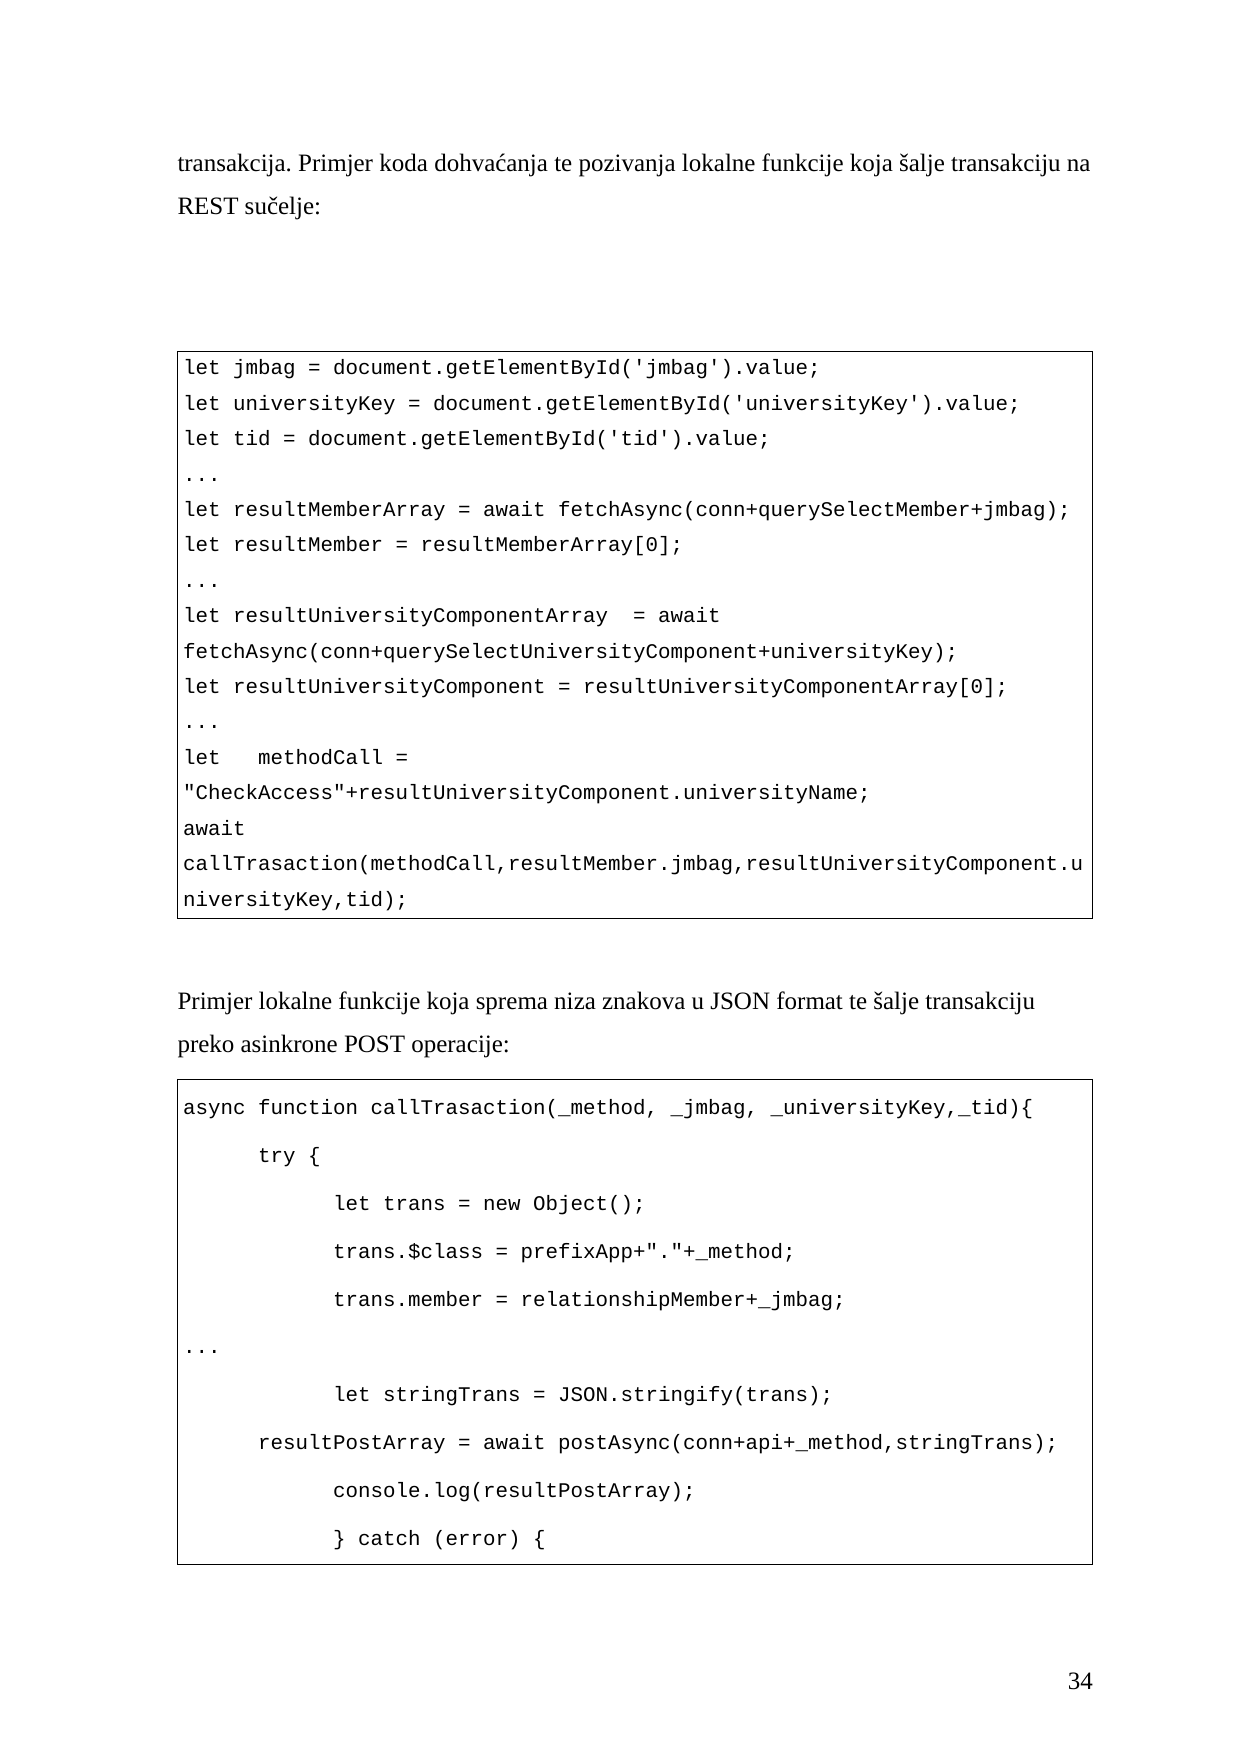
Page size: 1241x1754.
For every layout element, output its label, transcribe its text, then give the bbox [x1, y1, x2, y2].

text transakcija. Primjer koda dohvaćanja te pozivanja lokalne funkcije koja šalje transakciju na REST sučelje: [177, 148, 1092, 219]
table_header async function callTrasaction(_method, _jmbag, _universityKey,_tid){ try { let trans = new Object(); trans.$class = prefixApp+"."+_method; trans.member = relationshipMember+_jmbag; ... let stringTrans = JSON.stringify(trans); resultPostArray = await postAsync(conn+api+_method,stringTrans); console.log(resultPostArray); } catch (error) { [178, 1080, 1092, 1564]
table_header let jmbag = document.getElementById('jmbag').value; let universityKey = document.getElementById('universityKey').value; let tid = document.getElementById('tid').value; ... let resultMemberArray = await fetchAsync(conn+querySelectMember+jmbag); let resultMember = resultMemberArray[0]; ... let resultUniversityComponentArray = await fetchAsync(conn+querySelectUniversityComponent+universityKey); let resultUniversityComponent = resultUniversityComponentArray[0]; ... let methodCall = "CheckAccess"+resultUniversityComponent.universityName; await callTrasaction(methodCall,resultMember.jmbag,resultUniversityComponent.universityKey,tid); [178, 352, 1092, 918]
text Primjer lokalne funkcije koja sprema niza znakova u JSON format te šalje transakciju preko asinkrone POST operacije: [177, 986, 1092, 1058]
